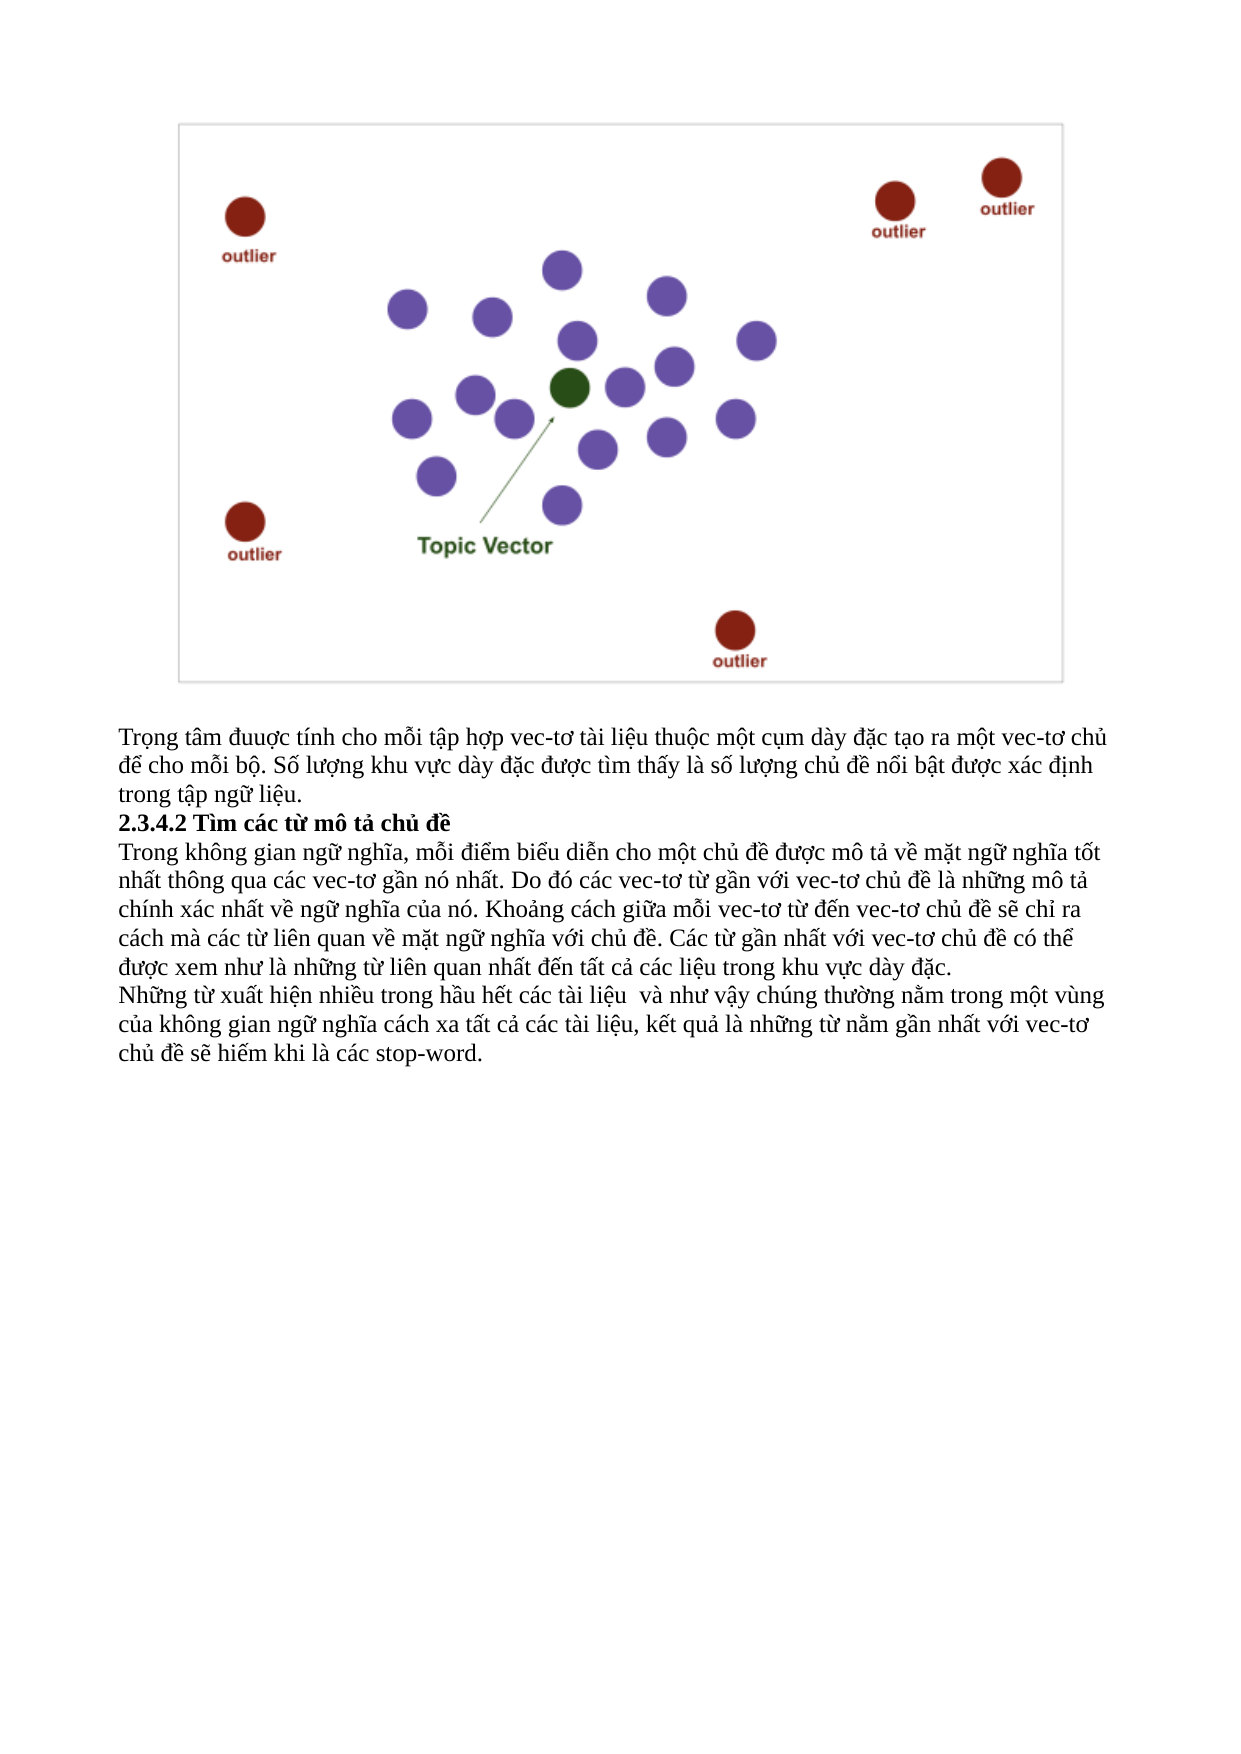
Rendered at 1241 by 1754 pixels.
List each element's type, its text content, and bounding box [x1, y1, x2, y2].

text Trong không gian ngữ nghĩa, mỗi điểm biểu diễn cho một chủ đề được mô tả về mặt ngữ nghĩa tốt nhất thông qua các vec-tơ gần nó nhất. Do đó các vec-tơ từ gần với vec-tơ chủ đề là những mô tả chính xác nhất về ngữ nghĩa của nó. Khoảng cách giữa mỗi vec-tơ từ đến vec-tơ chủ đề sẽ chỉ ra cách mà các từ liên quan về mặt ngữ nghĩa với chủ đề. Các từ gần nhất với vec-tơ chủ đề có thể được xem như là những từ liên quan nhất đến tất cả các liệu trong khu vực dày đặc. [118, 837, 1122, 981]
text Trọng tâm đuuợc tính cho mỗi tập hợp vec-tơ tài liệu thuộc một cụm dày đặc tạo ra một vec-tơ chủ để cho mỗi bộ. Số lượng khu vực dày đặc được tìm thấy là số lượng chủ đề nổi bật được xác định trong tập ngữ liệu. [118, 722, 1122, 808]
text Những từ xuất hiện nhiều trong hầu hết các tài liệu và như vậy chúng thường nằm trong một vùng của không gian ngữ nghĩa cách xa tất cả các tài liệu, kết quả là những từ nằm gần nhất với vec-tơ chủ đề sẽ hiếm khi là các stop-word. [118, 981, 1122, 1067]
picture [169, 118, 1071, 689]
text 2.3.4.2 Tìm các từ mô tả chủ đề [118, 808, 1122, 837]
